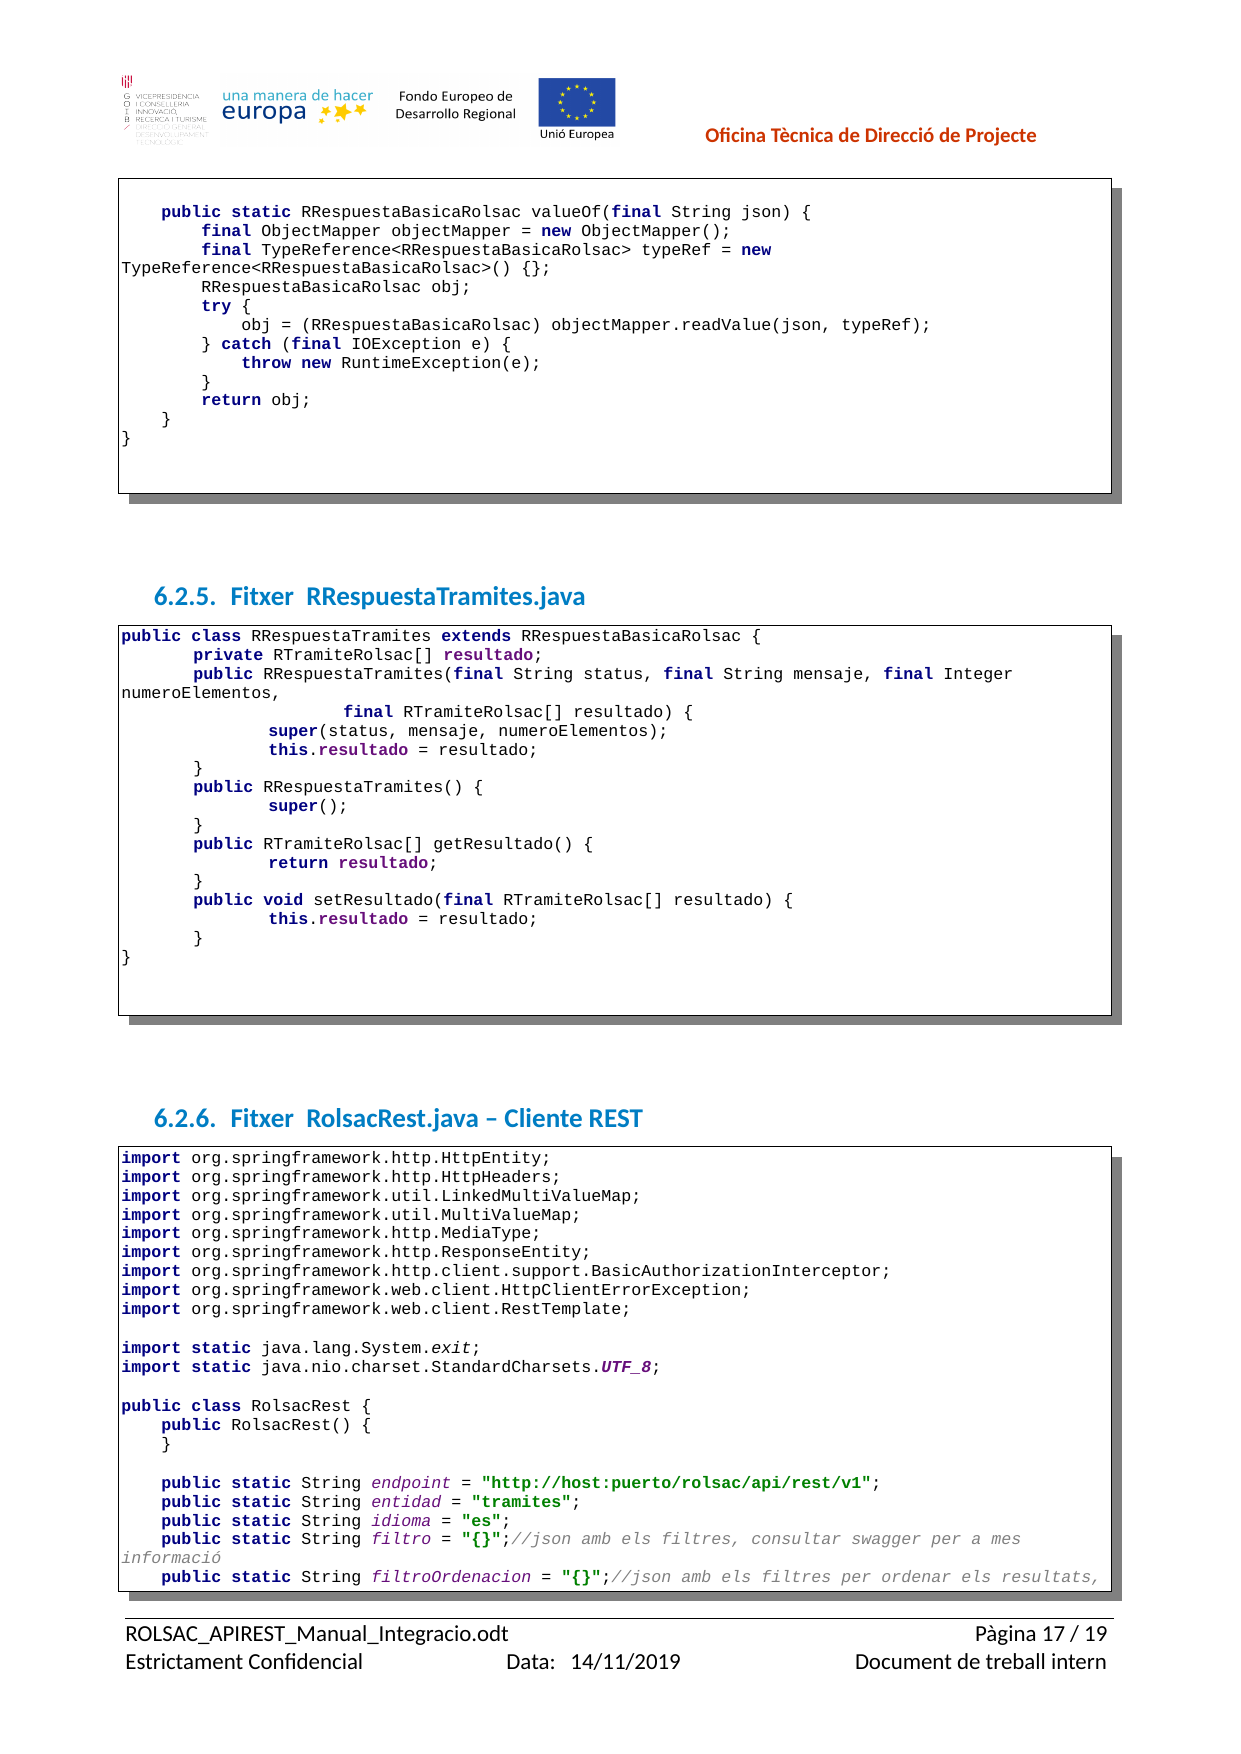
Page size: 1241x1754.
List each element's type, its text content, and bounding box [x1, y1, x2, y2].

subtitle Fitxer RRespuestaTramites.java [153, 579, 1122, 612]
text public static RRespuestaBasicaRolsac valueOf(final String json) { final ObjectMapper objectMapper = new ObjectMapper(); final TypeReference<RRespuestaBasicaRolsac> typeRef = new TypeReference<RRespuestaBasicaRolsac>() {}; RRespuestaBasicaRolsac obj; try { obj = (RRespuestaBasicaRolsac) objectMapper.readValue(json, typeRef); } catch (final IOException e) { throw new RuntimeException(e); } return obj; } } [119, 179, 1111, 471]
subtitle Fitxer RolsacRest.java – Cliente REST [153, 1101, 1122, 1134]
picture [219, 73, 621, 147]
text import org.springframework.http.HttpEntity; import org.springframework.http.HttpHeaders; import org.springframework.util.LinkedMultiValueMap; import org.springframework.util.MultiValueMap; import org.springframework.http.MediaType; import org.springframework.http.ResponseEntity; import org.springframework.http.client.support.BasicAuthorizationInterceptor; import org.springframework.web.client.HttpClientErrorException; import org.springframework.web.client.RestTemplate; import static java.lang.System.exit; import static java.nio.charset.StandardCharsets.UTF_8; public class RolsacRest { public RolsacRest() { } public static String endpoint = "http://host:puerto/rolsac/api/rest/v1"; public static String entidad = "tramites"; public static String idioma = "es"; public static String filtro = "{}";//json amb els filtres, consultar swagger per a mes informació public static String filtroOrdenacion = "{}";//json amb els filtres per ordenar els resultats, [119, 1147, 1111, 1591]
picture [118, 73, 213, 147]
text public class RRespuestaTramites extends RRespuestaBasicaRolsac { private RTramiteRolsac[] resultado; public RRespuestaTramites(final String status, final String mensaje, final Integer numeroElementos, final RTramiteRolsac[] resultado) { super(status, mensaje, numeroElementos); this.resultado = resultado; } public RRespuestaTramites() { super(); } public RTramiteRolsac[] getResultado() { return resultado; } public void setResultado(final RTramiteRolsac[] resultado) { this.resultado = resultado; } } [119, 626, 1111, 993]
